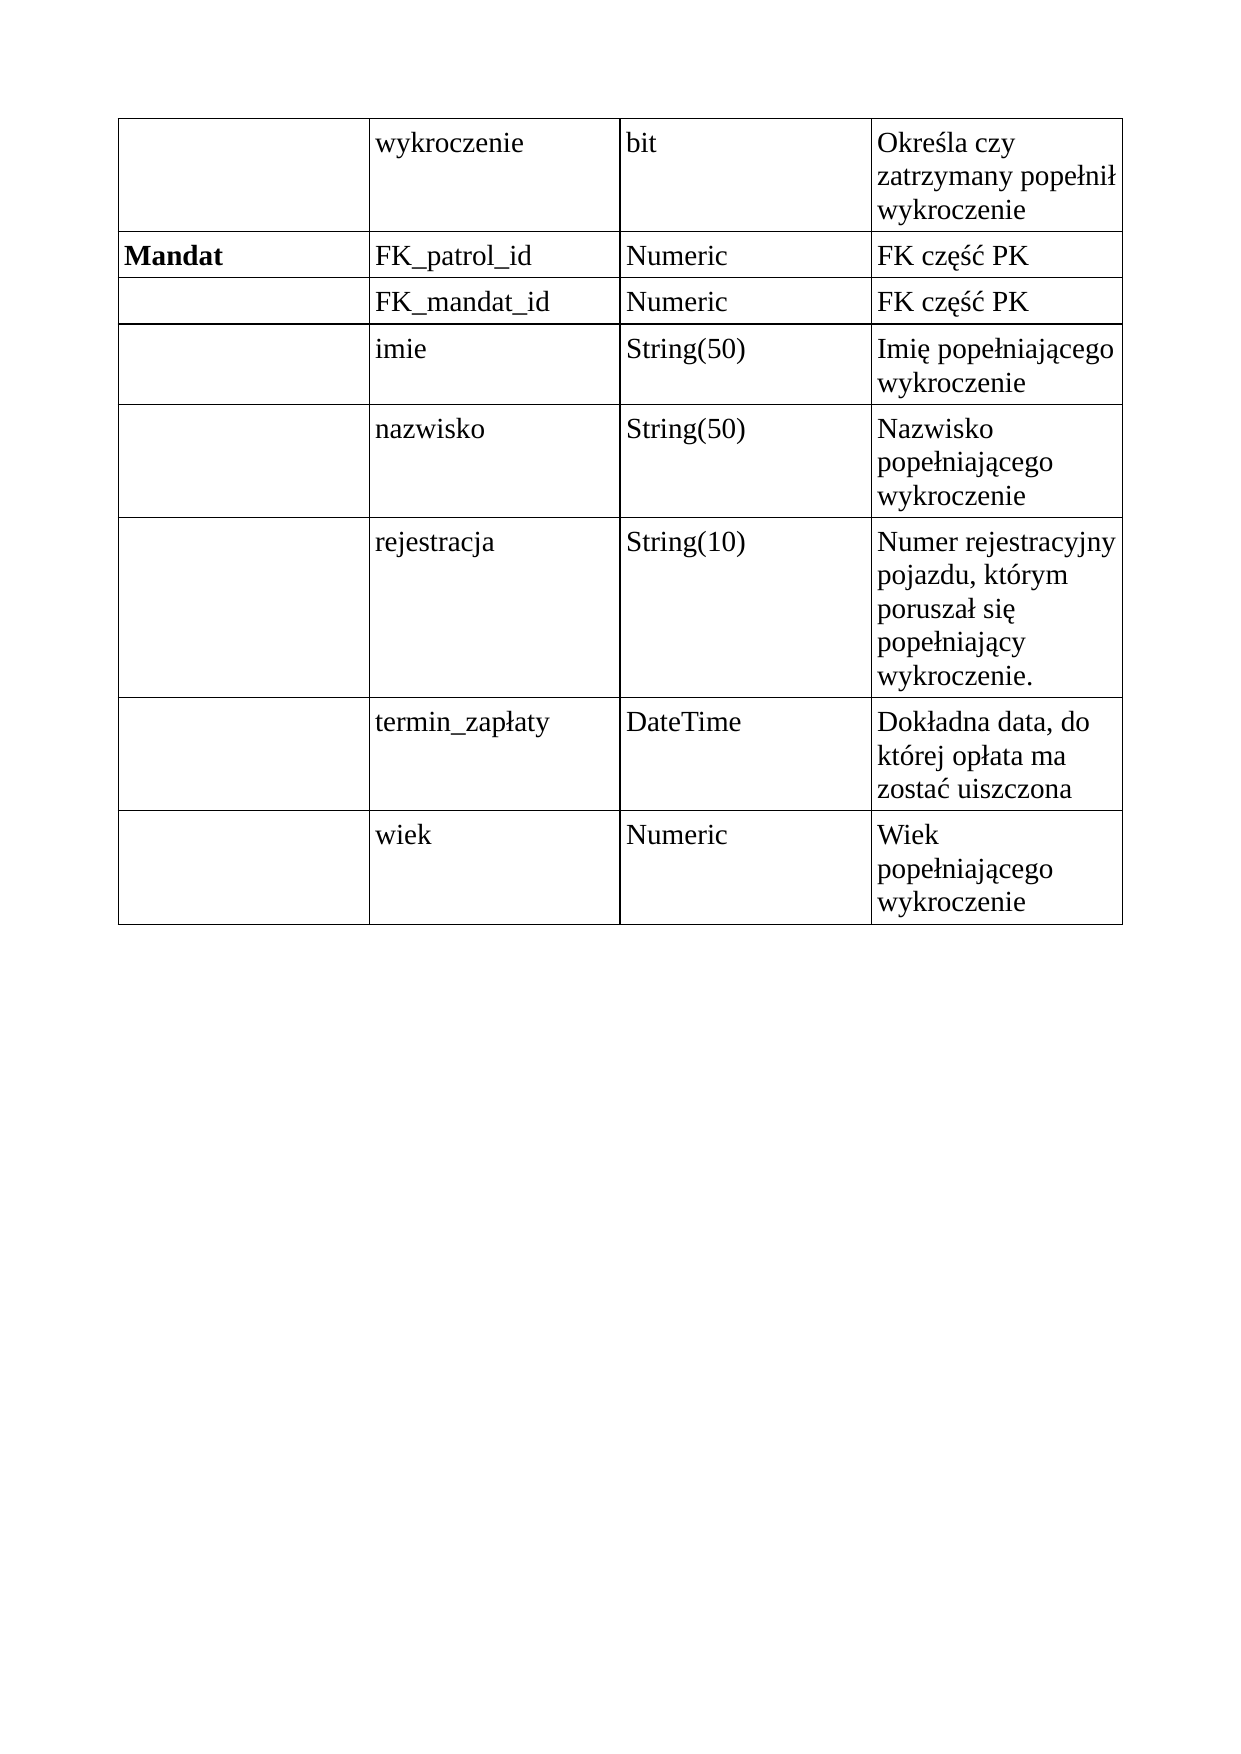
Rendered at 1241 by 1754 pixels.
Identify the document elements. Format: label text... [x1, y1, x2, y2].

table_cell [119, 278, 369, 323]
table_cell bit [621, 119, 871, 231]
list Kolumna E – data początku służby na obecnym stopniu (rok-miesiąc-dzień) [156, 1384, 1122, 1413]
table_cell DateTime [621, 698, 871, 810]
table_header imie [370, 325, 619, 404]
table_cell [119, 811, 369, 923]
table_header [119, 325, 369, 404]
table_cell Numeric [621, 278, 871, 323]
table_cell nazwisko [370, 405, 619, 517]
table_cell [119, 518, 369, 697]
list Kolumna A – Imię policjanta (text) [156, 1183, 1122, 1212]
table_cell FK_mandat_id [370, 278, 619, 323]
table_cell Określa czy zatrzymany popełnił wykroczenie [872, 119, 1122, 231]
table_cell Numer rejestracyjny pojazdu, którym poruszał się popełniający wykroczenie. [872, 518, 1122, 697]
list Kolumna D – stopień (text), w przypadku zmiany stopnia tworzony jest nowy wiersz dla danego pracownika, z nowym stopniem i zmienionymi datami początku i końca służby na danym stopniu [156, 1298, 1122, 1384]
table_cell wykroczenie [370, 119, 619, 231]
table_cell Numeric [621, 811, 871, 923]
table_cell rejestracja [370, 518, 619, 697]
list Kolumna C – numer odznaki (Numeric) [156, 1269, 1122, 1298]
table_cell String(50) [621, 405, 871, 517]
table_header Imię popełniającego wykroczenie [872, 325, 1122, 404]
list Kolumna B – Nazwisko policjanta (text), w przypadku zmiany nazwiska kolumna jest aktualizowana [156, 1212, 1122, 1269]
table_cell String(10) [621, 518, 871, 697]
table_cell [119, 405, 369, 517]
table_cell FK część PK [872, 232, 1122, 277]
table_header String(50) [621, 325, 871, 404]
table_cell Mandat [119, 232, 369, 277]
table_cell termin_zapłaty [370, 698, 619, 810]
table_cell wiek [370, 811, 619, 923]
table_cell Wiek popełniającego wykroczenie [872, 811, 1122, 923]
table_cell Dokładna data, do której opłata ma zostać uiszczona [872, 698, 1122, 810]
table_cell Numeric [621, 232, 871, 277]
table_cell FK_patrol_id [370, 232, 619, 277]
table_cell [119, 119, 369, 231]
table_cell Nazwisko popełniającego wykroczenie [872, 405, 1122, 517]
table_cell FK część PK [872, 278, 1122, 323]
list Kolumna F – data końca służby na obecnym stopniu (rok-miesiąc-dzień) [156, 1413, 1122, 1442]
list Kolumna H – płeć (text) [156, 1471, 1122, 1499]
text Excel Komendanta [118, 1020, 1122, 1068]
list Kolumna G – Pesel (text) [156, 1442, 1122, 1471]
text Strona 1 Komendant posiada prywatnego Excel’a, w którym przechowuje informacje na temat patroli, to ile akcji oraz kontroli przeprowadzili, a także ile mandatów wystawili: [118, 1097, 1122, 1154]
table_cell [119, 698, 369, 810]
